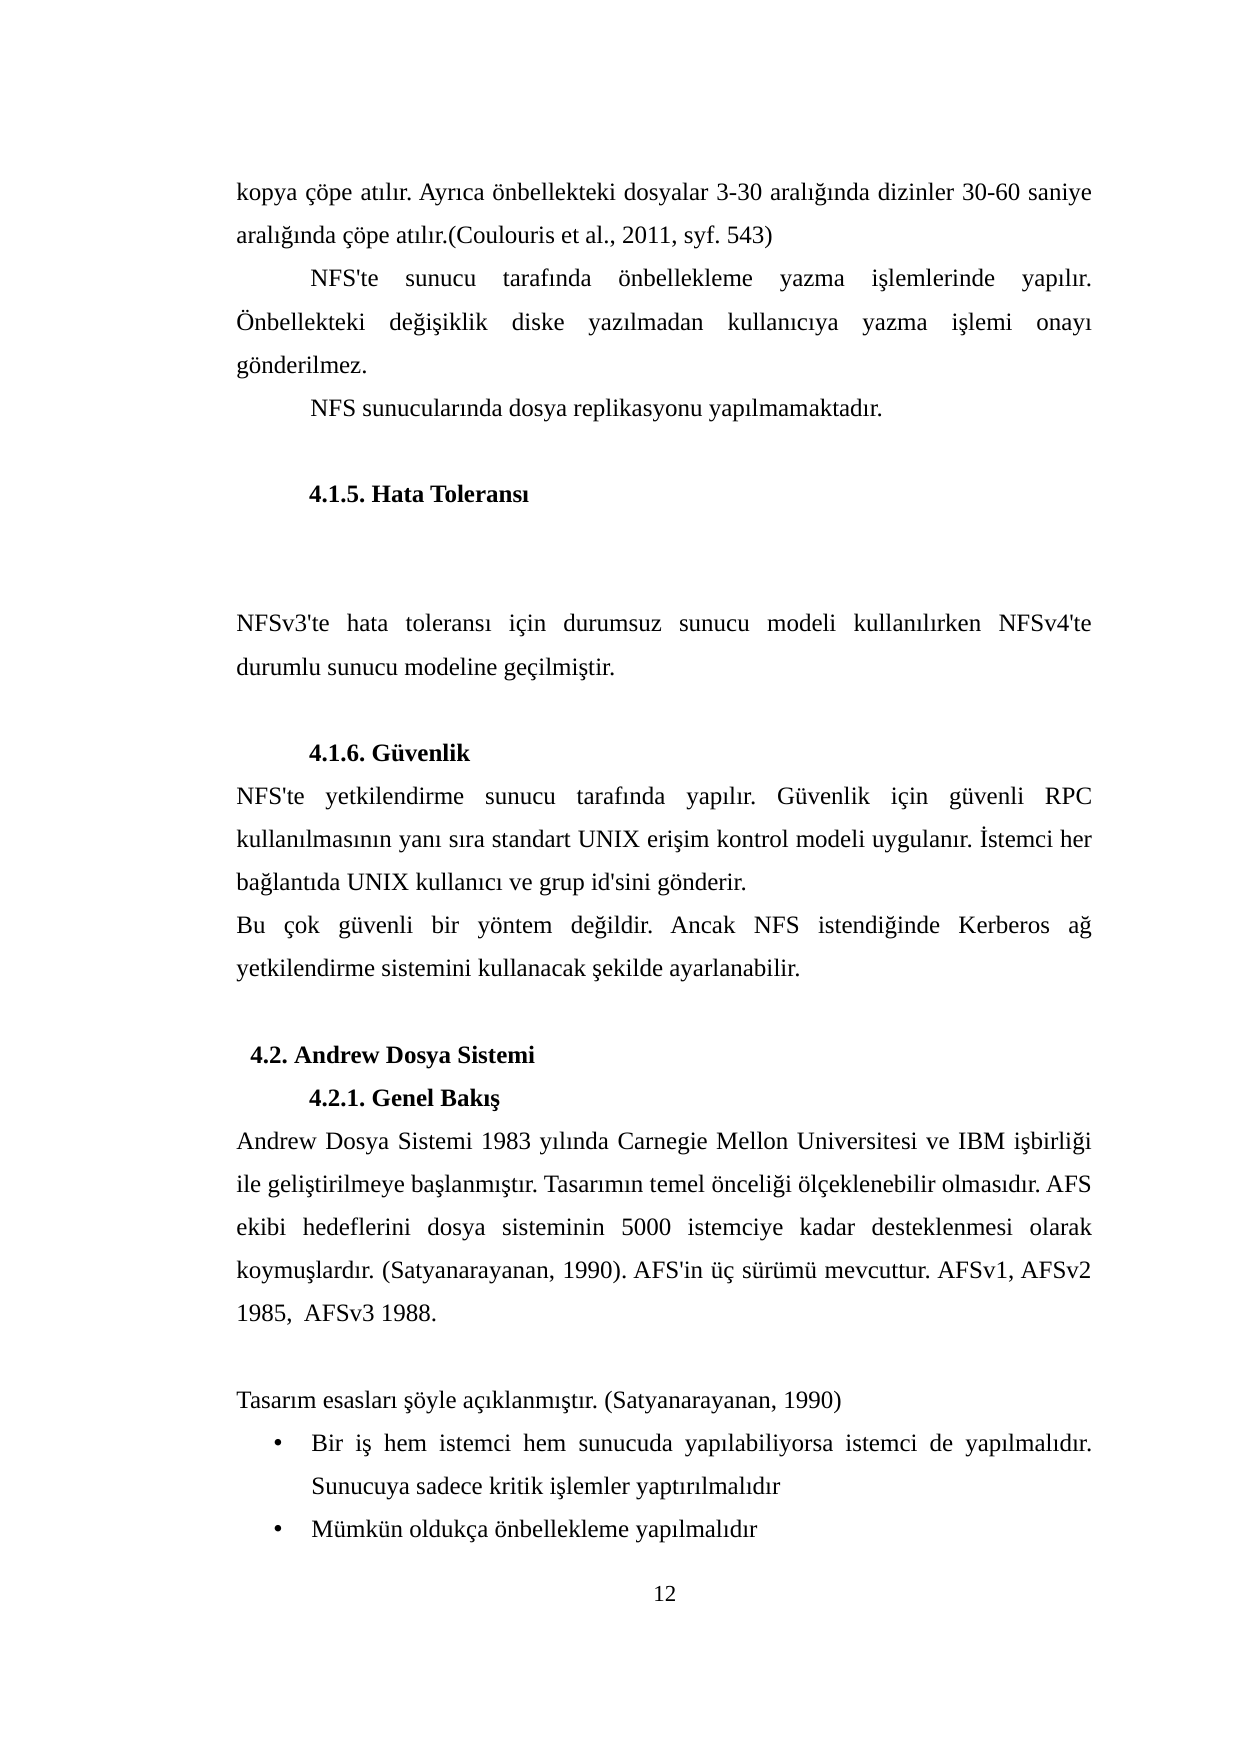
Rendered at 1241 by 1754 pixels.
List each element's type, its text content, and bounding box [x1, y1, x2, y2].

text NFS'te sunucu tarafında önbellekleme yazma işlemlerinde yapılır. Önbellekteki değişiklik diske yazılmadan kullanıcıya yazma işlemi onayı gönderilmez. [236, 263, 1093, 378]
text kopya çöpe atılır. Ayrıca önbellekteki dosyalar 3-30 aralığında dizinler 30-60 saniye aralığında çöpe atılır.(Coulouris et al., 2011, syf. 543) [236, 177, 1093, 249]
subtitle Güvenlik [309, 738, 1093, 767]
list Mümkün oldukça önbellekleme yapılmalıdır [274, 1514, 1093, 1543]
text Andrew Dosya Sistemi 1983 yılında Carnegie Mellon Universitesi ve IBM işbirliği ile geliştirilmeye başlanmıştır. Tasarımın temel önceliği ölçeklenebilir olmasıdır. AFS ekibi hedeflerini dosya sisteminin 5000 istemciye kadar desteklenmesi olarak koymuşlardır. (Satyanarayanan, 1990). AFS'in üç sürümü mevcuttur. AFSv1, AFSv2 1985, AFSv3 1988. [236, 1126, 1093, 1327]
text NFS'te yetkilendirme sunucu tarafında yapılır. Güvenlik için güvenli RPC kullanılmasının yanı sıra standart UNIX erişim kontrol modeli uygulanır. İstemci her bağlantıda UNIX kullanıcı ve grup id'sini gönderir. [236, 781, 1093, 896]
subtitle Hata Toleransı [309, 479, 1093, 508]
subtitle Genel Bakış [309, 1083, 1093, 1112]
text Tasarım esasları şöyle açıklanmıştır. (Satyanarayanan, 1990) [236, 1385, 1093, 1413]
subtitle Andrew Dosya Sistemi [250, 1040, 1093, 1068]
text NFSv3'te hata toleransı için durumsuz sunucu modeli kullanılırken NFSv4'te durumlu sunucu modeline geçilmiştir. [236, 608, 1093, 680]
list Bir iş hem istemci hem sunucuda yapılabiliyorsa istemci de yapılmalıdır. Sunucuya sadece kritik işlemler yaptırılmalıdır [274, 1428, 1093, 1500]
text Bu çok güvenli bir yöntem değildir. Ancak NFS istendiğinde Kerberos ağ yetkilendirme sistemini kullanacak şekilde ayarlanabilir. [236, 910, 1093, 982]
text NFS sunucularında dosya replikasyonu yapılmamaktadır. [236, 393, 1093, 422]
